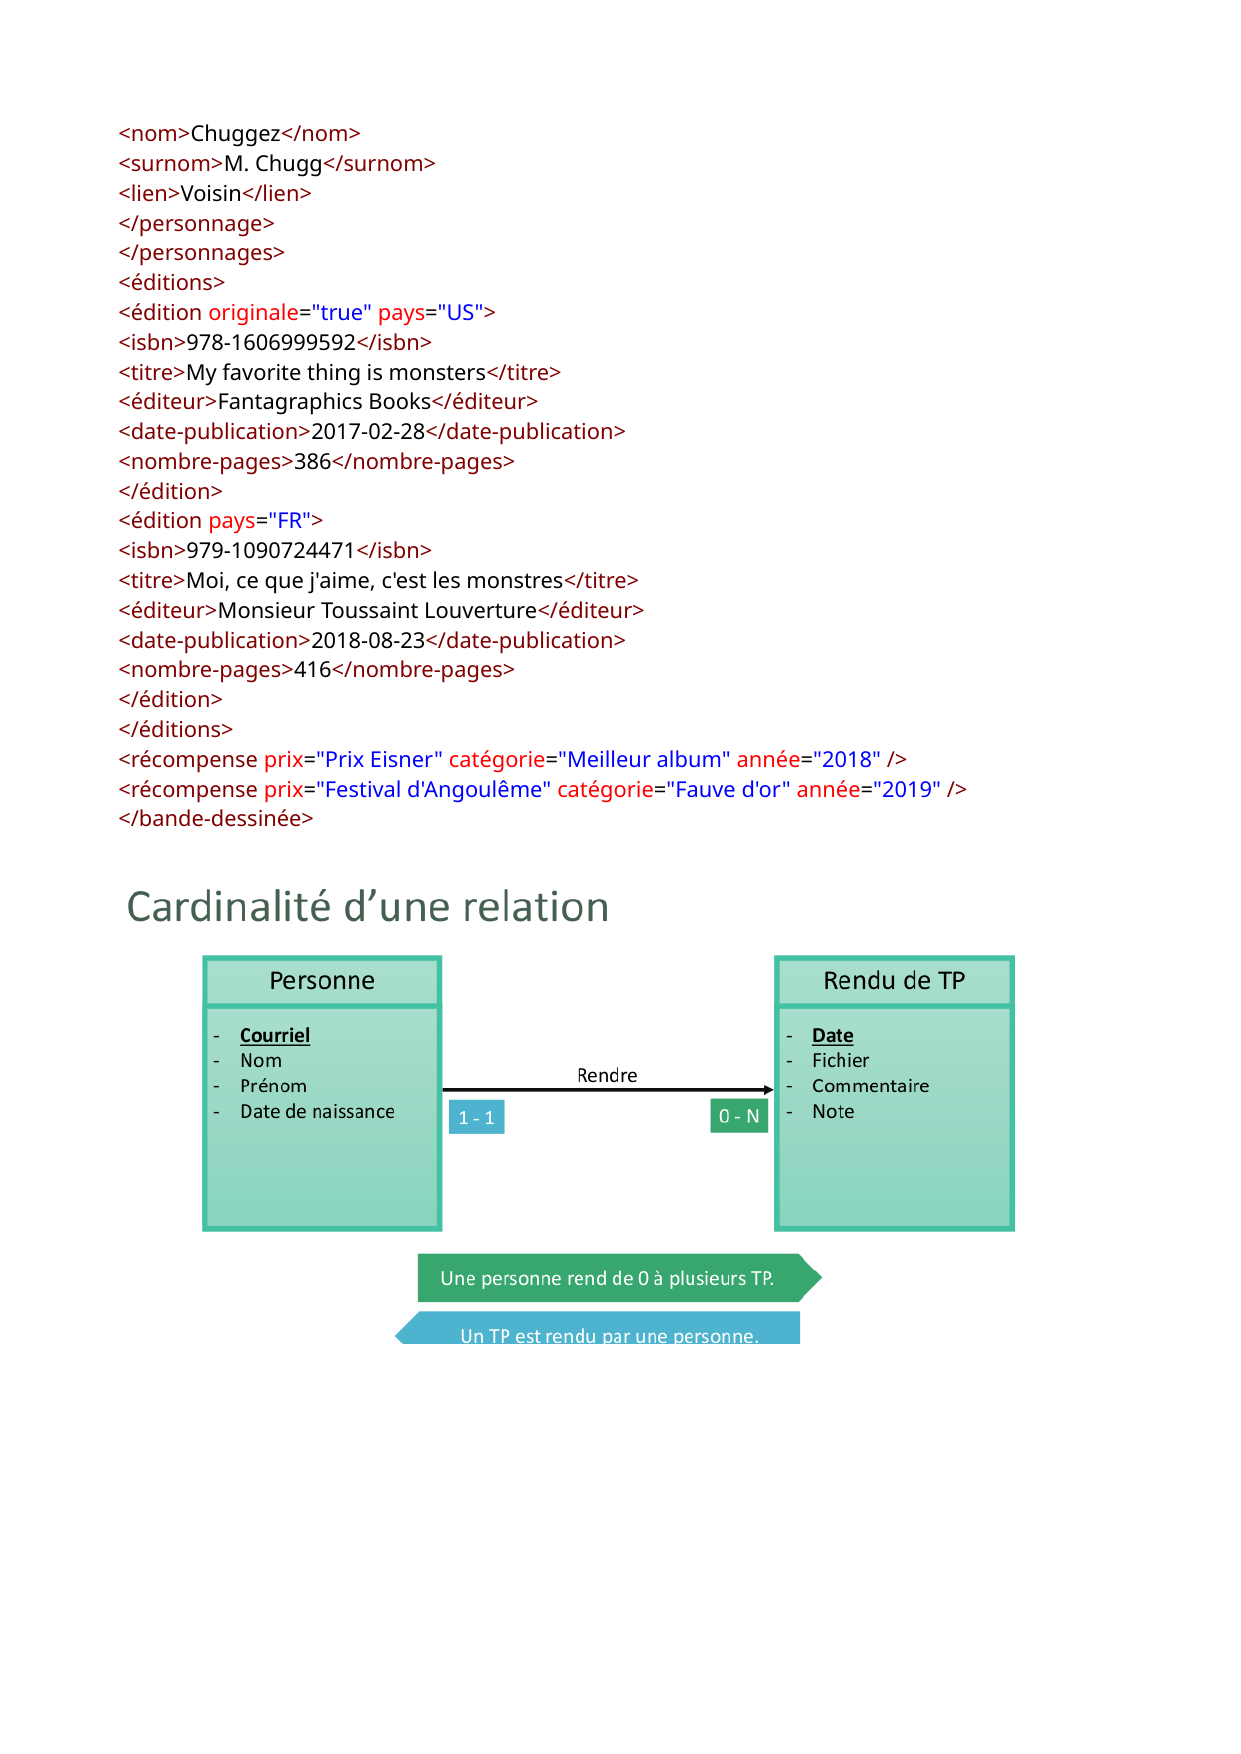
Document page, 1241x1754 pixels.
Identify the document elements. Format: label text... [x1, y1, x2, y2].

text <éditeur>Monsieur Toussaint Louverture</éditeur> [118, 595, 1122, 624]
text <isbn>979-1090724471</isbn> [118, 535, 1122, 565]
text </bande-dessinée> [118, 803, 1122, 833]
text </éditions> [118, 714, 1122, 744]
text <date-publication>2018-08-23</date-publication> [118, 624, 1122, 654]
text <nom>Chuggez</nom> [118, 118, 1122, 148]
text <éditions> [118, 267, 1122, 297]
text </personnages> [118, 237, 1122, 267]
text </personnage> [118, 207, 1122, 237]
text <édition pays="FR"> [118, 505, 1122, 535]
text <date-publication>2017-02-28</date-publication> [118, 416, 1122, 446]
text <édition originale="true" pays="US"> [118, 297, 1122, 327]
text <titre>Moi, ce que j'aime, c'est les monstres</titre> [118, 565, 1122, 595]
text <isbn>978-1606999592</isbn> [118, 327, 1122, 356]
text <surnom>M. Chugg</surnom> [118, 148, 1122, 178]
text </édition> [118, 684, 1122, 714]
text <nombre-pages>386</nombre-pages> [118, 446, 1122, 476]
text <éditeur>Fantagraphics Books</éditeur> [118, 386, 1122, 416]
text </édition> [118, 476, 1122, 505]
picture [96, 864, 1101, 1344]
text <récompense prix="Festival d'Angoulême" catégorie="Fauve d'or" année="2019" /> [118, 773, 1122, 803]
text <lien>Voisin</lien> [118, 178, 1122, 207]
text <nombre-pages>416</nombre-pages> [118, 654, 1122, 684]
text <récompense prix="Prix Eisner" catégorie="Meilleur album" année="2018" /> [118, 744, 1122, 773]
text <titre>My favorite thing is monsters</titre> [118, 356, 1122, 386]
